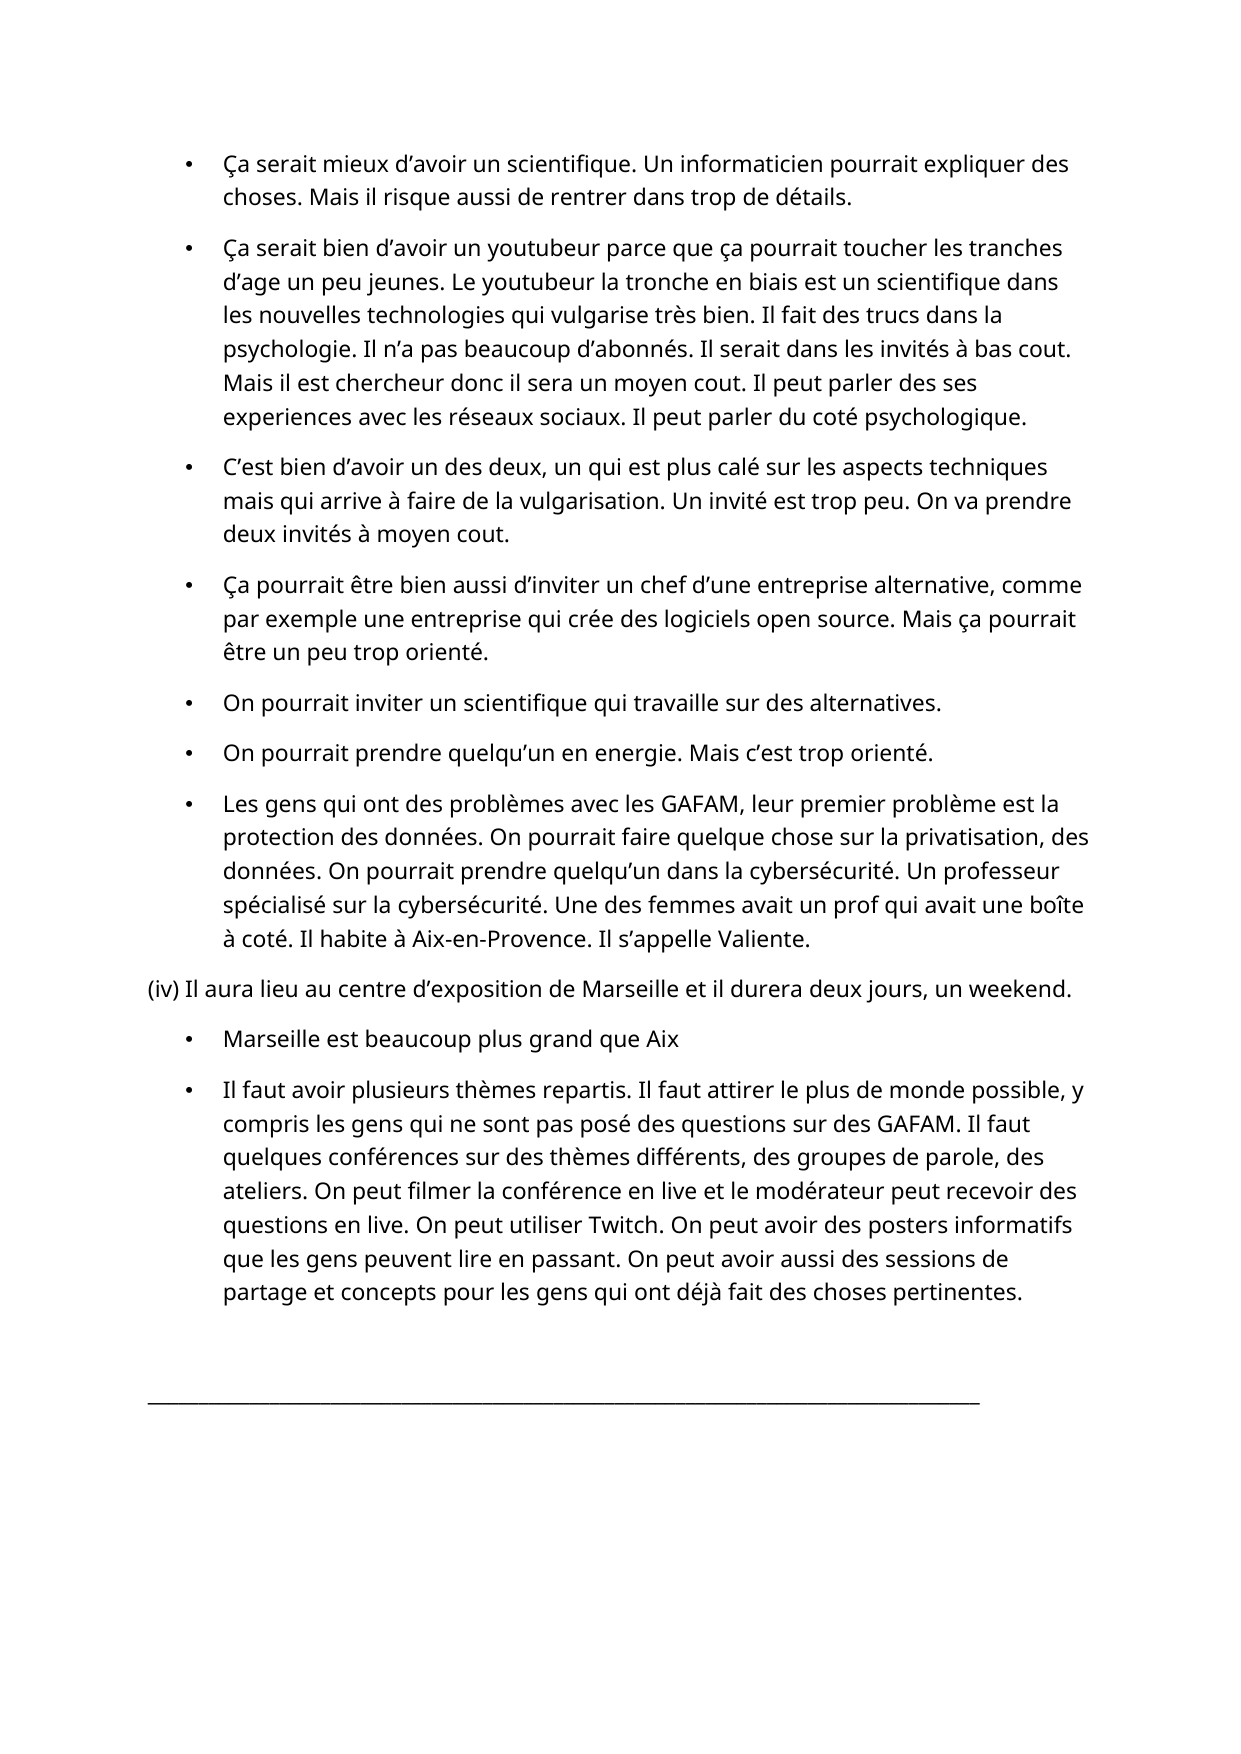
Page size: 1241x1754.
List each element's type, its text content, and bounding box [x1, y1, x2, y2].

list Ça pourrait être bien aussi d’inviter un chef d’une entreprise alternative, comme par exemple une entreprise qui crée des logiciels open source. Mais ça pourrait être un peu trop orienté. [185, 569, 1093, 668]
list Ça serait bien d’avoir un youtubeur parce que ça pourrait toucher les tranches d’age un peu jeunes. Le youtubeur la tronche en biais est un scientifique dans les nouvelles technologies qui vulgarise très bien. Il fait des trucs dans la psychologie. Il n’a pas beaucoup d’abonnés. Il serait dans les invités à bas cout. Mais il est chercheur donc il sera un moyen cout. Il peut parler des ses experiences avec les réseaux sociaux. Il peut parler du coté psychologique. [185, 232, 1093, 432]
list Marseille est beaucoup plus grand que Aix [185, 1023, 1093, 1055]
text __________________________________________________________________________________ [148, 1377, 1093, 1408]
list C’est bien d’avoir un des deux, un qui est plus calé sur les aspects techniques mais qui arrive à faire de la vulgarisation. Un invité est trop peu. On va prendre deux invités à moyen cout. [185, 451, 1093, 550]
text (iv) Il aura lieu au centre d’exposition de Marseille et il durera deux jours, un weekend. [148, 973, 1093, 1004]
list On pourrait prendre quelqu’un en energie. Mais c’est trop orienté. [185, 737, 1093, 768]
list On pourrait inviter un scientifique qui travaille sur des alternatives. [185, 687, 1093, 718]
list Les gens qui ont des problèmes avec les GAFAM, leur premier problème est la protection des données. On pourrait faire quelque chose sur la privatisation, des données. On pourrait prendre quelqu’un dans la cybersécurité. Un professeur spécialisé sur la cybersécurité. Une des femmes avait un prof qui avait une boîte à coté. Il habite à Aix-en-Provence. Il s’appelle Valiente. [185, 788, 1093, 954]
list Il faut avoir plusieurs thèmes repartis. Il faut attirer le plus de monde possible, y compris les gens qui ne sont pas posé des questions sur des GAFAM. Il faut quelques conférences sur des thèmes différents, des groupes de parole, des ateliers. On peut filmer la conférence en live et le modérateur peut recevoir des questions en live. On peut utiliser Twitch. On peut avoir des posters informatifs que les gens peuvent lire en passant. On peut avoir aussi des sessions de partage et concepts pour les gens qui ont déjà fait des choses pertinentes. [185, 1074, 1093, 1308]
list Ça serait mieux d’avoir un scientifique. Un informaticien pourrait expliquer des choses. Mais il risque aussi de rentrer dans trop de détails. [185, 148, 1093, 213]
